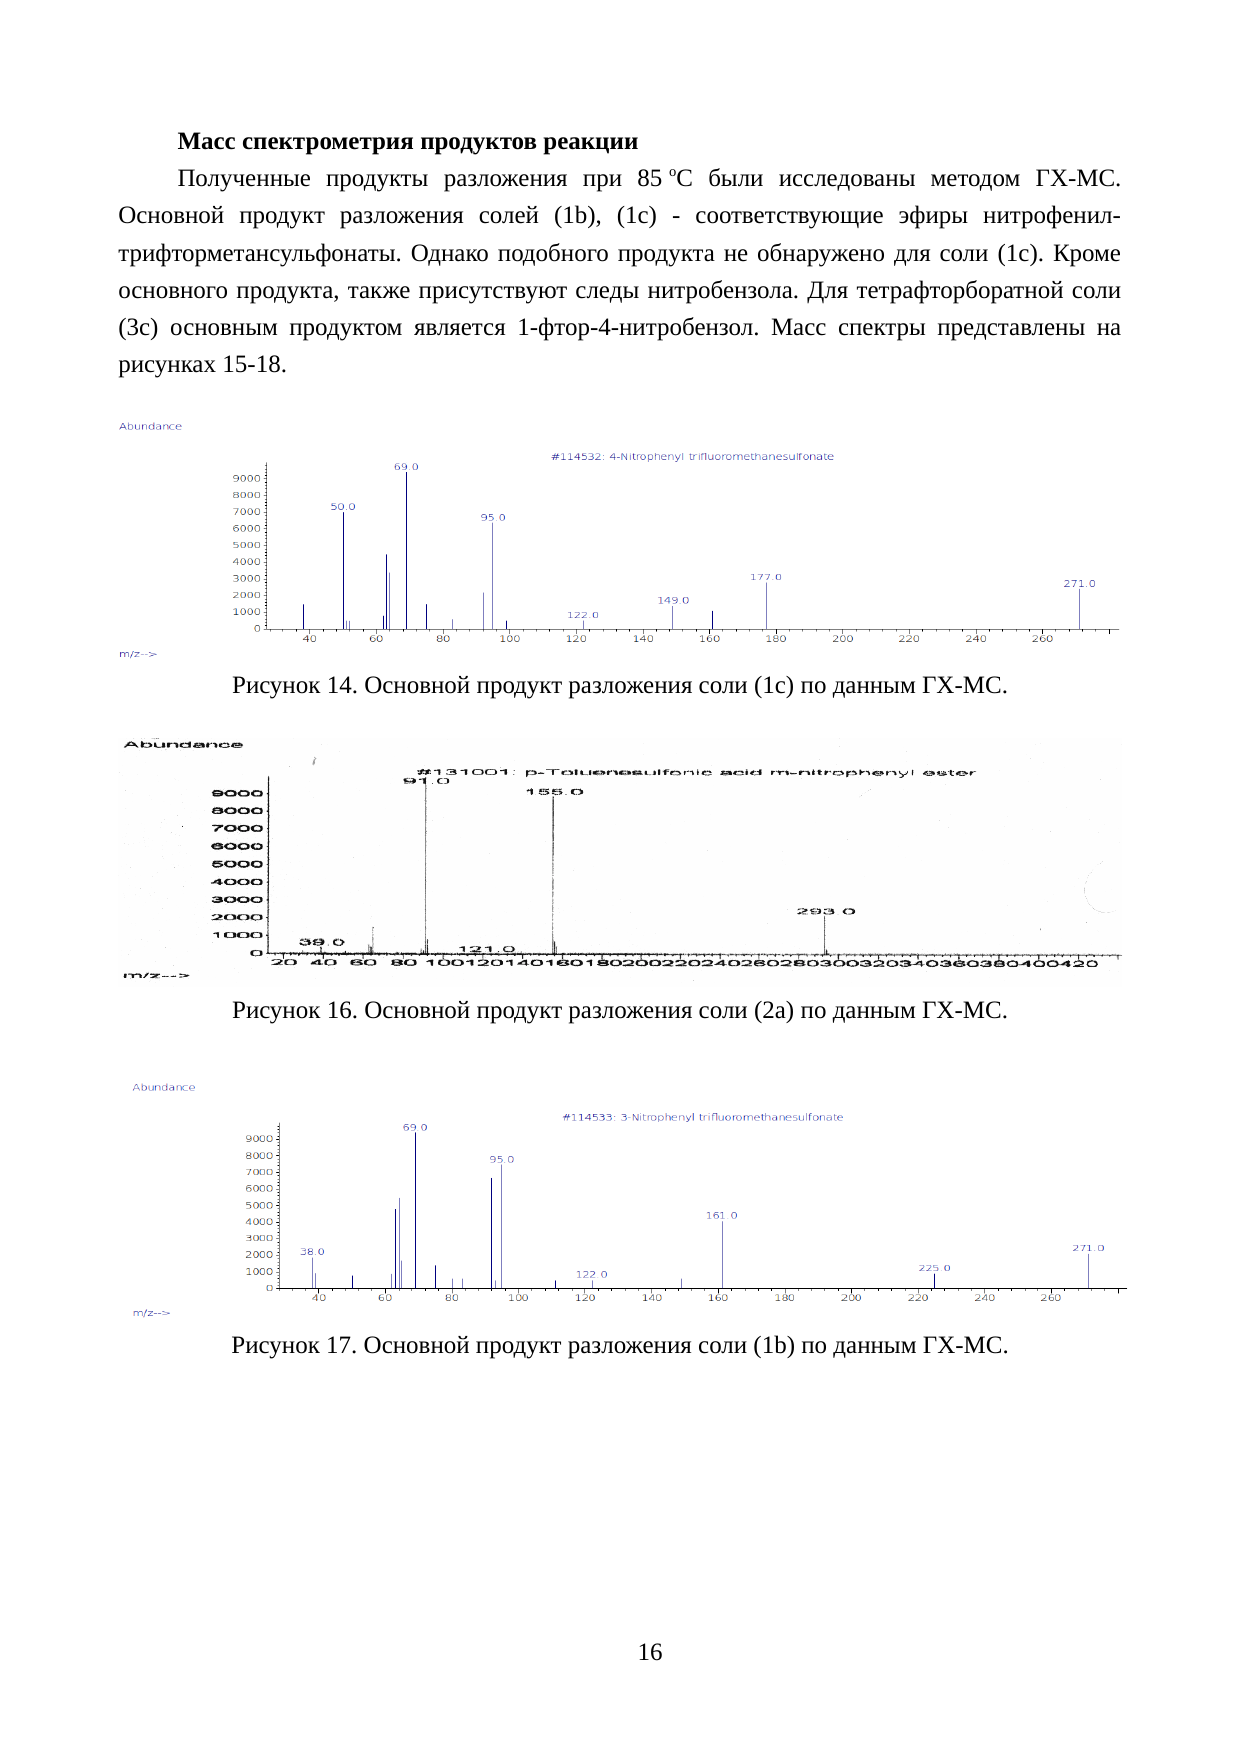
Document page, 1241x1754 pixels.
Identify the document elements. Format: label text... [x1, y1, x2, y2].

text Полученные продукты разложения при 85 оС были исследованы методом ГХ-МС. Основной продукт разложения солей (1b), (1c) - соответствующие эфиры нитрофенил-трифторметансульфонаты. Однако подобного продукта не обнаружено для соли (1с). Кроме основного продукта, также присутствуют следы нитробензола. Для тетрафторборатной соли (3c) основным продуктом является 1-фтор-4-нитробензол. Масс спектры представлены на рисунках 15-18. [118, 163, 1122, 378]
text Рисунок 16. Основной продукт разложения соли (2a) по данным ГХ-МС. [118, 987, 1122, 1023]
text Рисунок 17. Основной продукт разложения соли (1b) по данным ГХ-МС. [118, 1069, 1122, 1359]
picture [118, 738, 1123, 987]
picture [118, 421, 1123, 662]
picture [127, 1082, 1132, 1322]
text Рисунок 14. Основной продукт разложения соли (1с) по данным ГХ-МС. [118, 662, 1122, 699]
text Масс спектрометрия продуктов реакции [118, 126, 1122, 154]
